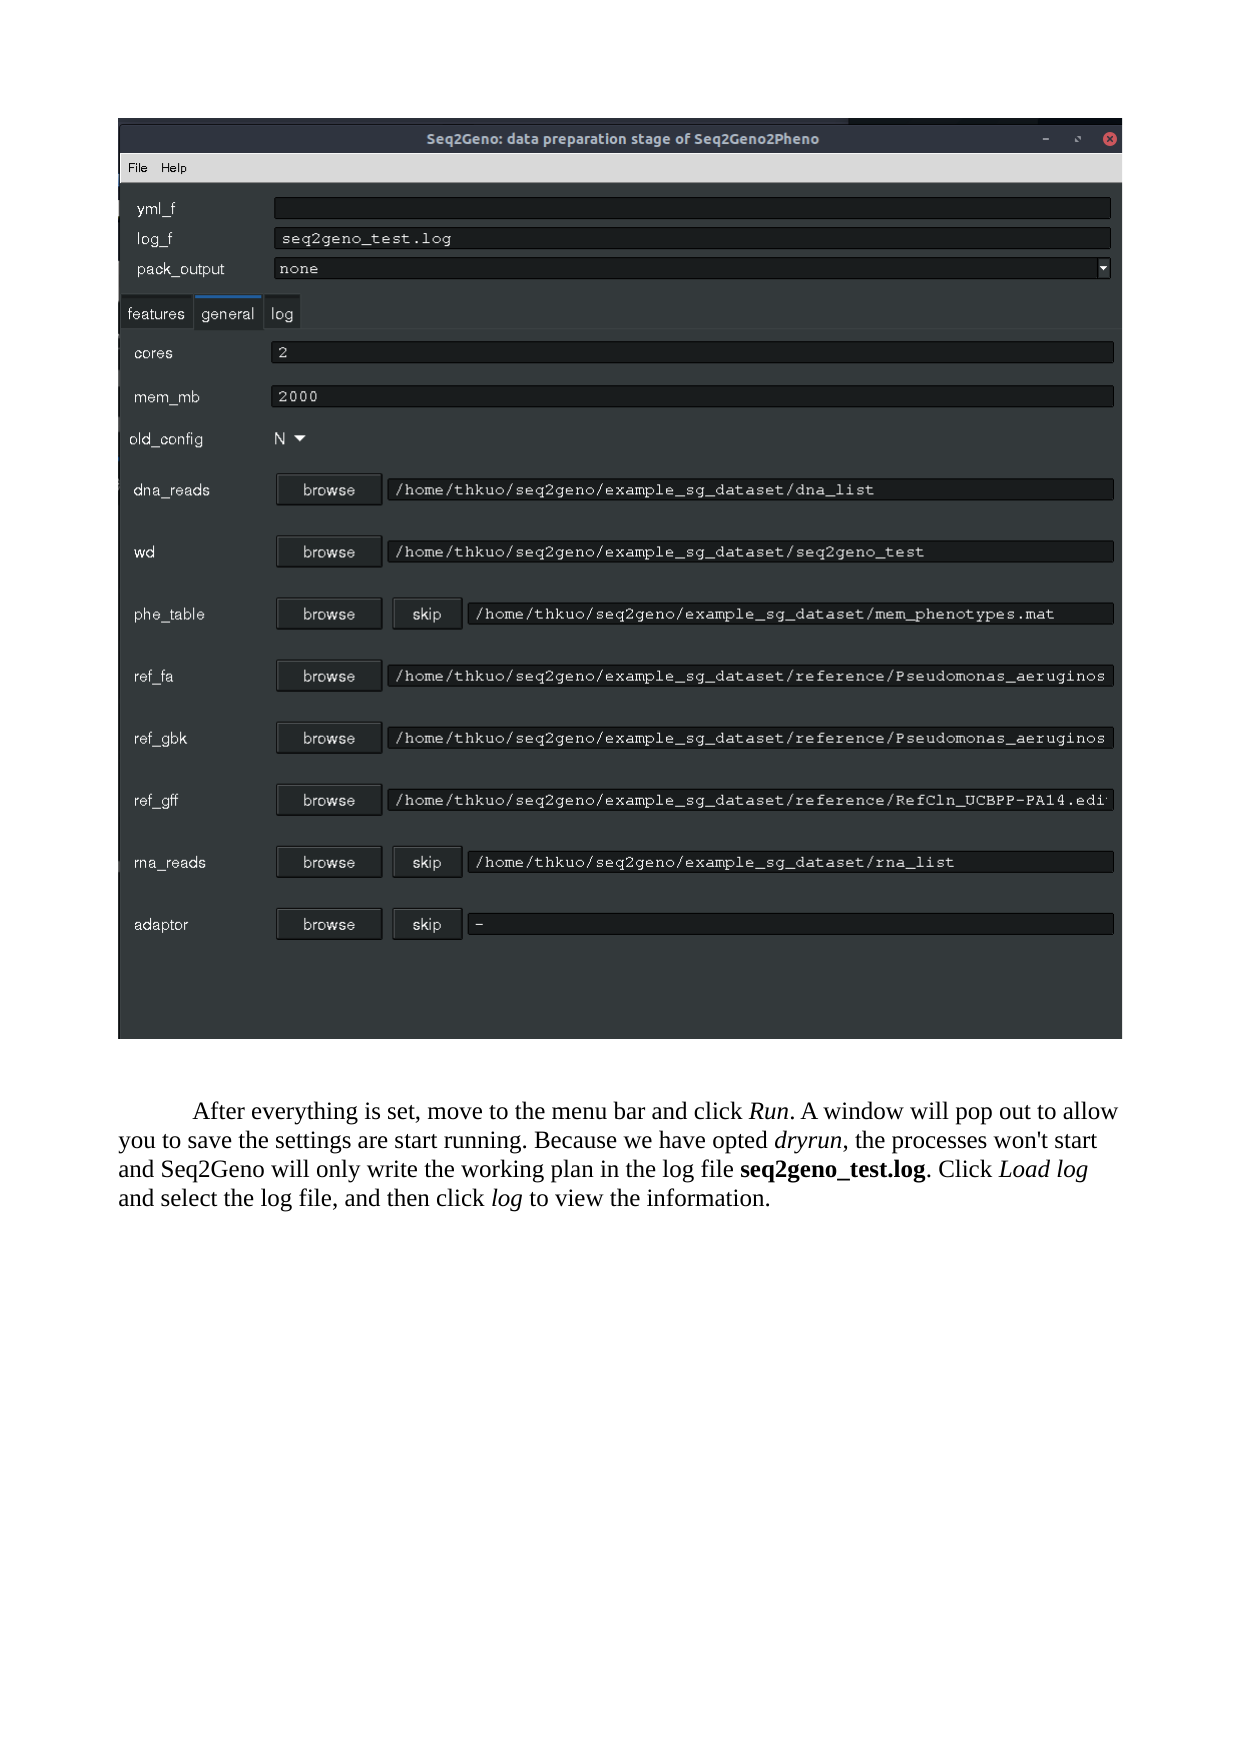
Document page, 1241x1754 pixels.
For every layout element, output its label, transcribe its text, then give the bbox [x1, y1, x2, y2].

picture [118, 118, 1123, 1039]
text After everything is set, move to the menu bar and click Run. A window will pop out to allow you to save the settings are start running. Because we have opted dryrun, the processes won't start and Seq2Geno will only write the working plan in the log file seq2geno_test.log. Click Load log and select the log file, and then click log to view the information. [118, 1096, 1122, 1211]
